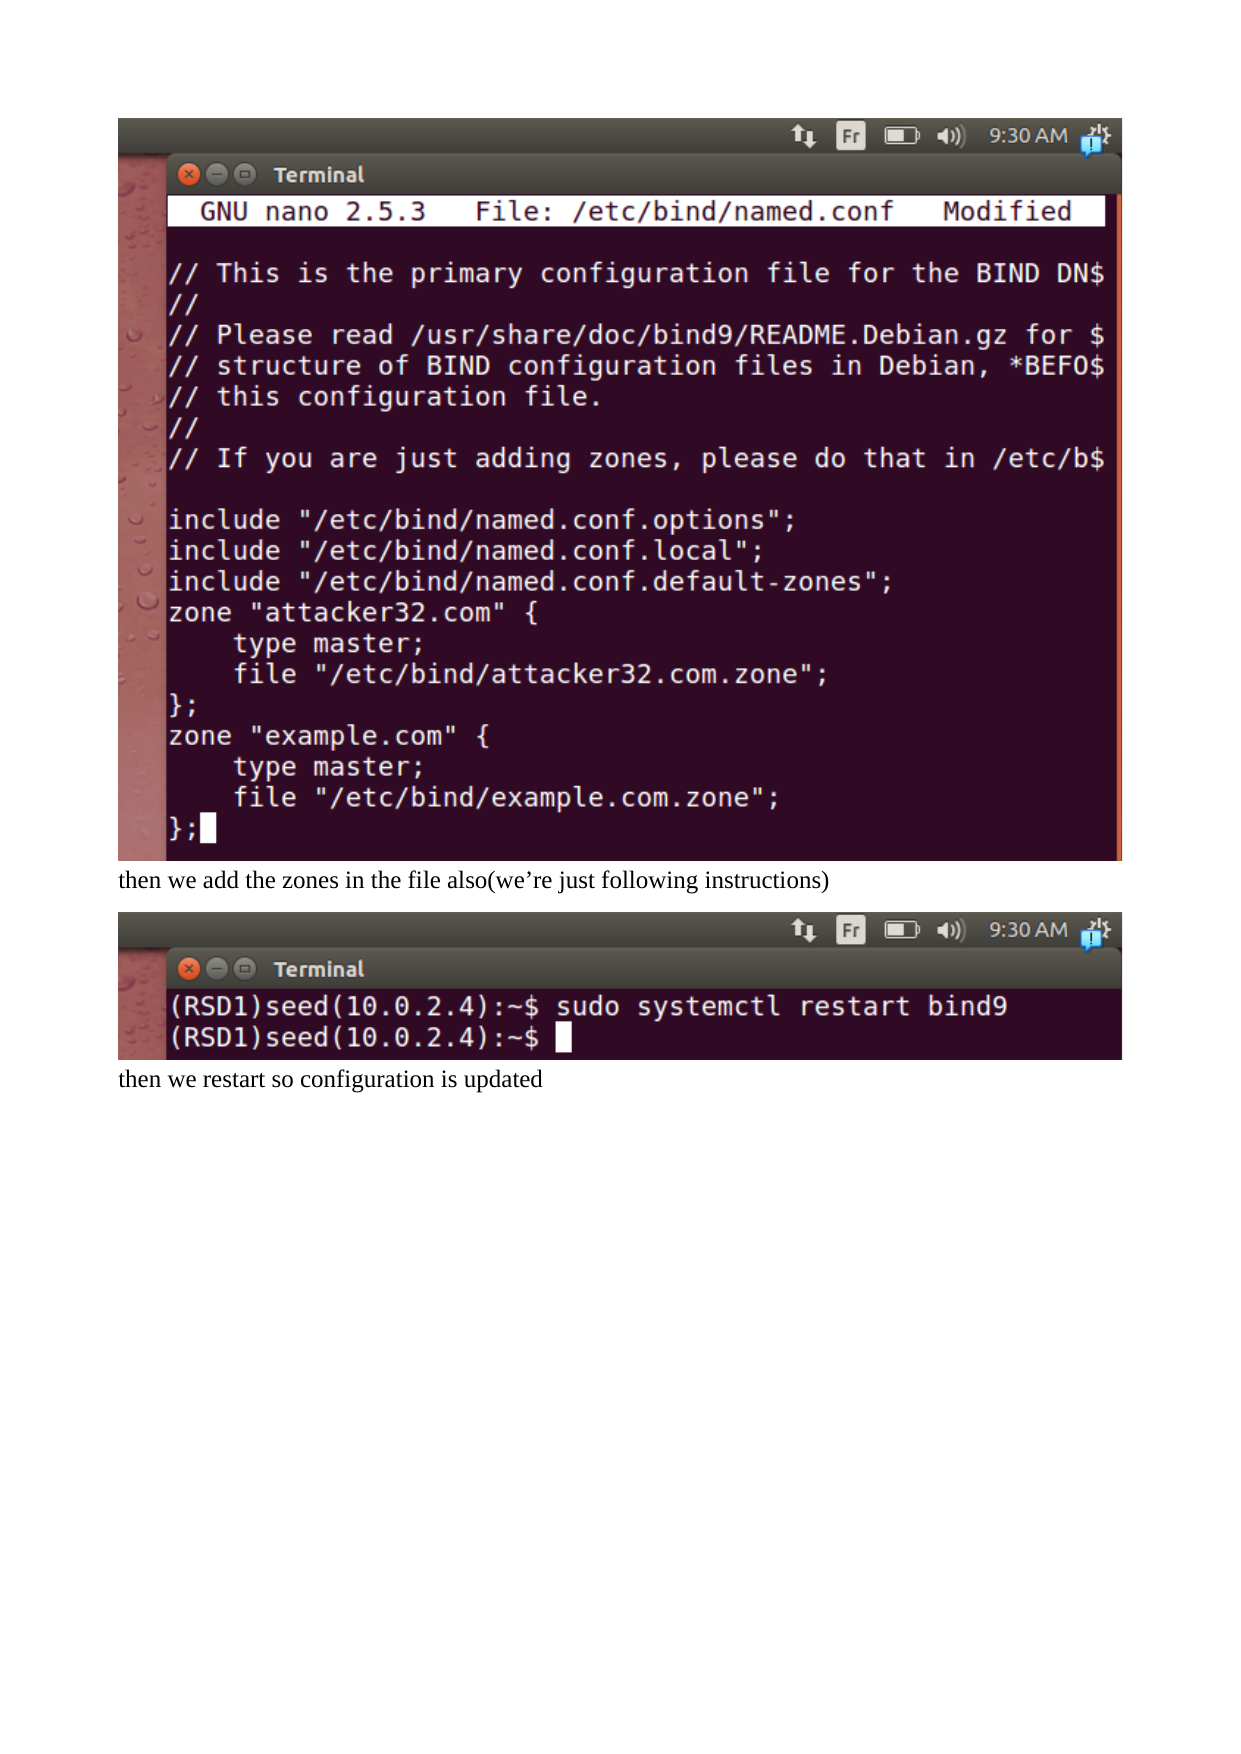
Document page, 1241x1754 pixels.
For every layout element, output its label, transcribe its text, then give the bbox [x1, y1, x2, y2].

text then we restart so configuration is updated [118, 1060, 1122, 1092]
picture [118, 912, 1123, 1060]
picture [118, 118, 1123, 861]
text then we add the zones in the file also(we’re just following instructions) [118, 861, 1122, 894]
